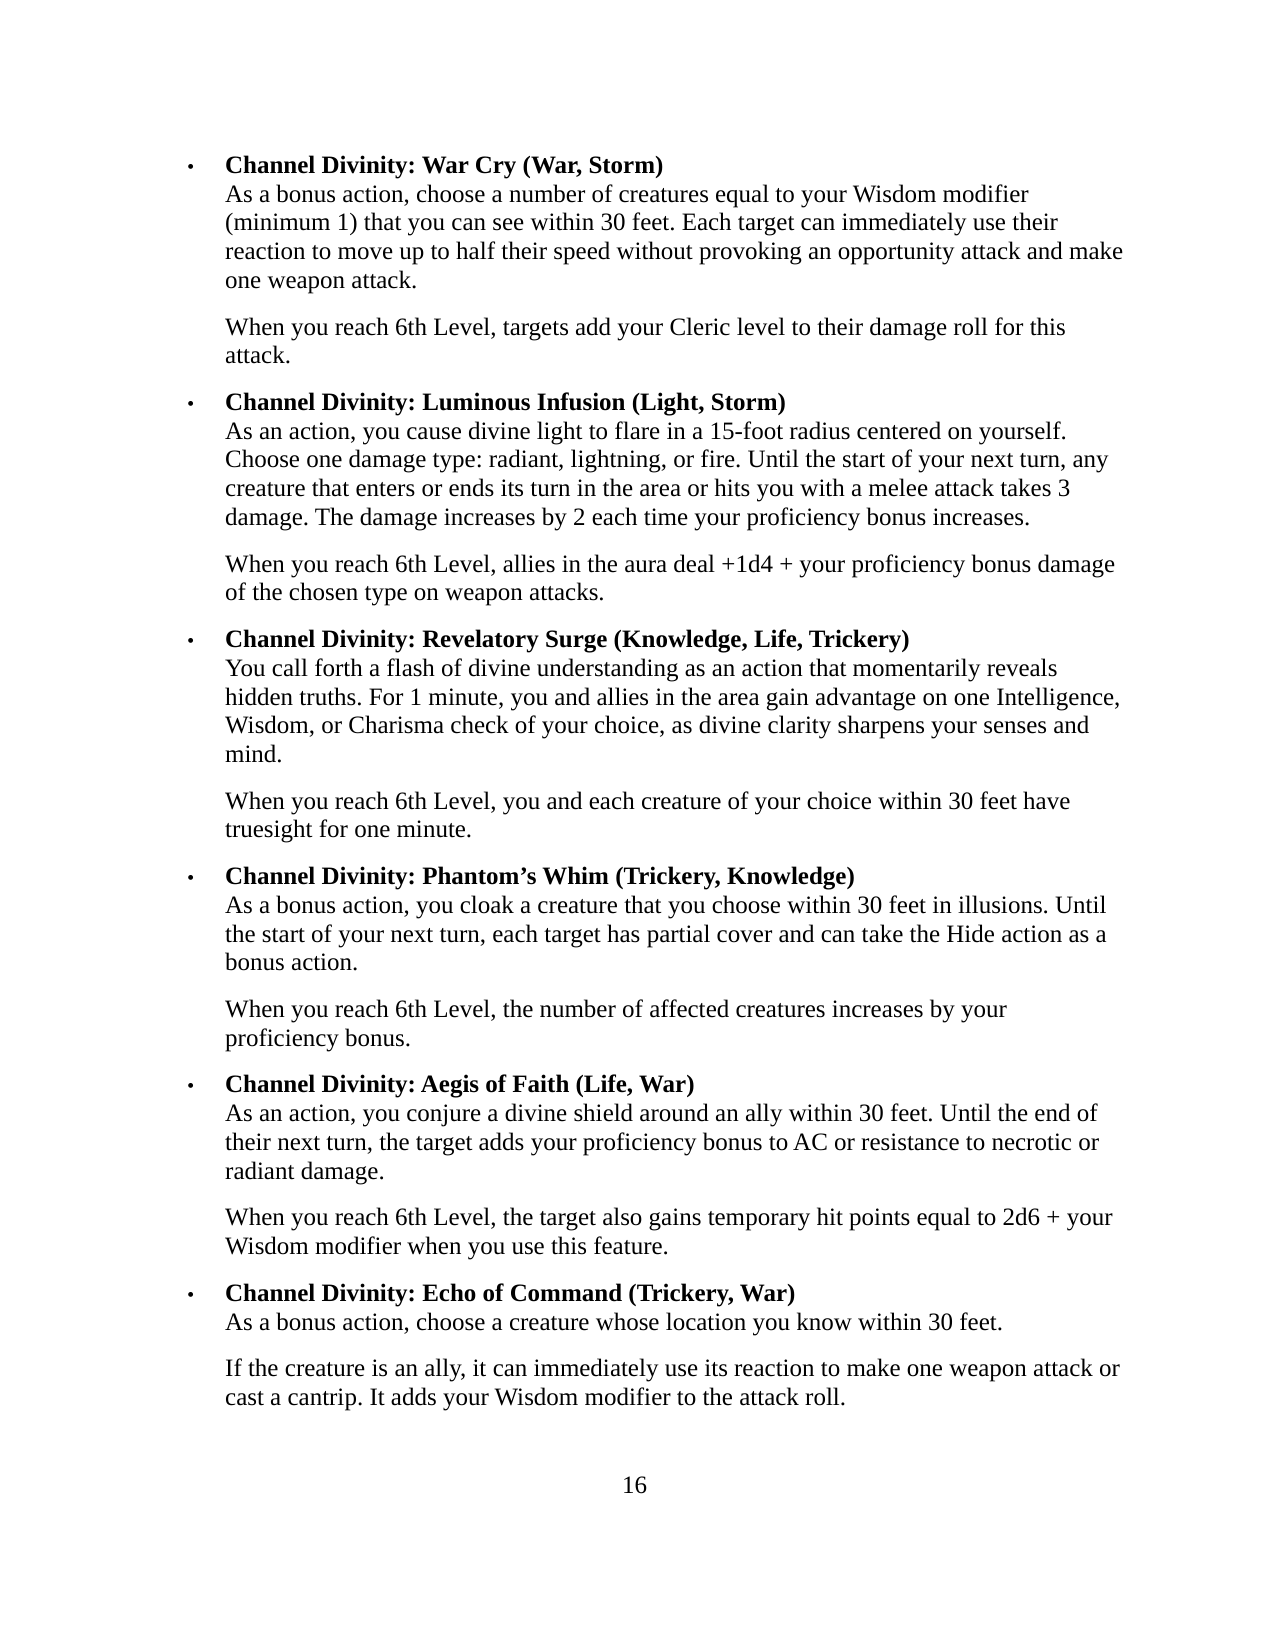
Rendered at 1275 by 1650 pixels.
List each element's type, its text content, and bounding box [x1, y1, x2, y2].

list When you reach 6th Level, the target also gains temporary hit points equal to 2d6 + your Wisdom modifier when you use this feature. [187, 1202, 1125, 1260]
list Channel Divinity: War Cry (War, Storm) As a bonus action, choose a number of creatures equal to your Wisdom modifier (minimum 1) that you can see within 30 feet. Each target can immediately use their reaction to move up to half their speed without provoking an opportunity attack and make one weapon attack. [187, 150, 1125, 294]
list Channel Divinity: Phantom’s Whim (Trickery, Knowledge) As a bonus action, you cloak a creature that you choose within 30 feet in illusions. Until the start of your next turn, each target has partial cover and can take the Hide action as a bonus action. [187, 861, 1125, 976]
list Channel Divinity: Revelatory Surge (Knowledge, Life, Trickery) You call forth a flash of divine understanding as an action that momentarily reveals hidden truths. For 1 minute, you and allies in the area gain advantage on one Intelligence, Wisdom, or Charisma check of your choice, as divine clarity sharpens your senses and mind. [187, 624, 1125, 768]
list When you reach 6th Level, the number of affected creatures increases by your proficiency bonus. [187, 994, 1125, 1052]
list Channel Divinity: Aegis of Faith (Life, War) As an action, you conjure a divine shield around an ally within 30 feet. Until the end of their next turn, the target adds your proficiency bonus to AC or resistance to necrotic or radiant damage. [187, 1069, 1125, 1184]
list If the creature is an ally, it can immediately use its reaction to make one weapon attack or cast a cantrip. It adds your Wisdom modifier to the attack roll. [187, 1353, 1125, 1411]
list When you reach 6th Level, targets add your Cleric level to their damage roll for this attack. [187, 312, 1125, 369]
list When you reach 6th Level, you and each creature of your choice within 30 feet have truesight for one minute. [187, 786, 1125, 843]
list Channel Divinity: Echo of Command (Trickery, War) As a bonus action, choose a creature whose location you know within 30 feet. [187, 1278, 1125, 1335]
list When you reach 6th Level, allies in the aura deal +1d4 + your proficiency bonus damage of the chosen type on weapon attacks. [187, 549, 1125, 606]
list Channel Divinity: Luminous Infusion (Light, Storm) As an action, you cause divine light to flare in a 15-foot radius centered on yourself. Choose one damage type: radiant, lightning, or fire. Until the start of your next turn, any creature that enters or ends its turn in the area or hits you with a melee attack takes 3 damage. The damage increases by 2 each time your proficiency bonus increases. [187, 387, 1125, 531]
